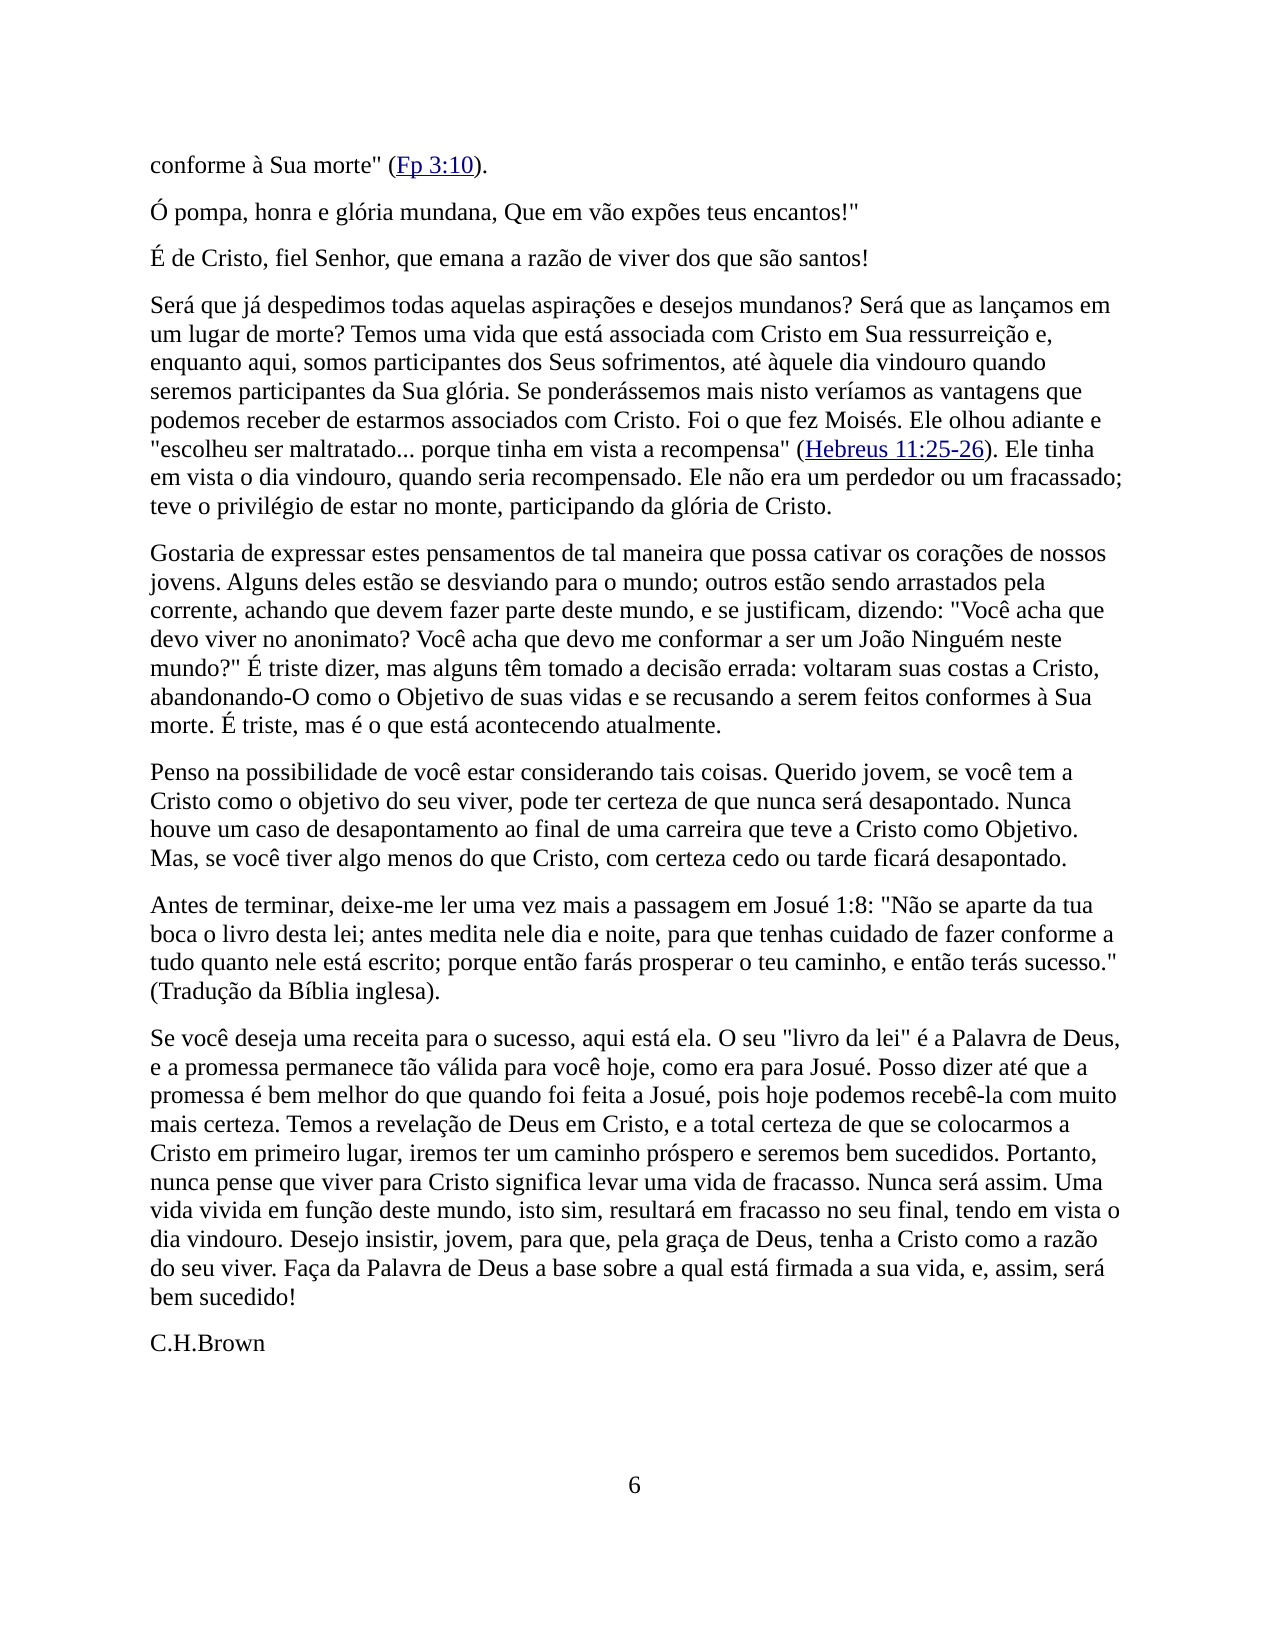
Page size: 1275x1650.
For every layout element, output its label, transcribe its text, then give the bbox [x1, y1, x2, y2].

text Antes de terminar, deixe-me ler uma vez mais a passagem em Josué 1:8: "Não se aparte da tua boca o livro desta lei; antes medita nele dia e noite, para que tenhas cuidado de fazer conforme a tudo quanto nele está escrito; porque então farás prosperar o teu caminho, e então terás sucesso." (Tradução da Bíblia inglesa). [150, 890, 1125, 1005]
text C.H.Brown [150, 1328, 1125, 1357]
text É de Cristo, fiel Senhor, que emana a razão de viver dos que são santos! [150, 243, 1125, 272]
text Ó pompa, honra e glória mundana, Que em vão expões teus encantos!" [150, 197, 1125, 225]
text Penso na possibilidade de você estar considerando tais coisas. Querido jovem, se você tem a Cristo como o objetivo do seu viver, pode ter certeza de que nunca será desapontado. Nunca houve um caso de desapontamento ao final de uma carreira que teve a Cristo como Objetivo. Mas, se você tiver algo menos do que Cristo, com certeza cedo ou tarde ficará desapontado. [150, 757, 1125, 872]
text conforme à Sua morte" (Fp 3:10). [150, 150, 1125, 179]
text Gostaria de expressar estes pensamentos de tal maneira que possa cativar os corações de nossos jovens. Alguns deles estão se desviando para o mundo; outros estão sendo arrastados pela corrente, achando que devem fazer parte deste mundo, e se justificam, dizendo: "Você acha que devo viver no anonimato? Você acha que devo me conformar a ser um João Ninguém neste mundo?" É triste dizer, mas alguns têm tomado a decisão errada: voltaram suas costas a Cristo, abandonando-O como o Objetivo de suas vidas e se recusando a serem feitos conformes à Sua morte. É triste, mas é o que está acontecendo atualmente. [150, 538, 1125, 739]
text Será que já despedimos todas aquelas aspirações e desejos mundanos? Será que as lançamos em um lugar de morte? Temos uma vida que está associada com Cristo em Sua ressurreição e, enquanto aqui, somos participantes dos Seus sofrimentos, até àquele dia vindouro quando seremos participantes da Sua glória. Se ponderássemos mais nisto veríamos as vantagens que podemos receber de estarmos associados com Cristo. Foi o que fez Moisés. Ele olhou adiante e "escolheu ser maltratado... porque tinha em vista a recompensa" (Hebreus 11:25-26). Ele tinha em vista o dia vindouro, quando seria recompensado. Ele não era um perdedor ou um fracassado; teve o privilégio de estar no monte, participando da glória de Cristo. [150, 290, 1125, 520]
text Se você deseja uma receita para o sucesso, aqui está ela. O seu "livro da lei" é a Palavra de Deus, e a promessa permanece tão válida para você hoje, como era para Josué. Posso dizer até que a promessa é bem melhor do que quando foi feita a Josué, pois hoje podemos recebê-la com muito mais certeza. Temos a revelação de Deus em Cristo, e a total certeza de que se colocarmos a Cristo em primeiro lugar, iremos ter um caminho próspero e seremos bem sucedidos. Portanto, nunca pense que viver para Cristo significa levar uma vida de fracasso. Nunca será assim. Uma vida vivida em função deste mundo, isto sim, resultará em fracasso no seu final, tendo em vista o dia vindouro. Desejo insistir, jovem, para que, pela graça de Deus, tenha a Cristo como a razão do seu viver. Faça da Palavra de Deus a base sobre a qual está firmada a sua vida, e, assim, será bem sucedido! [150, 1023, 1125, 1310]
